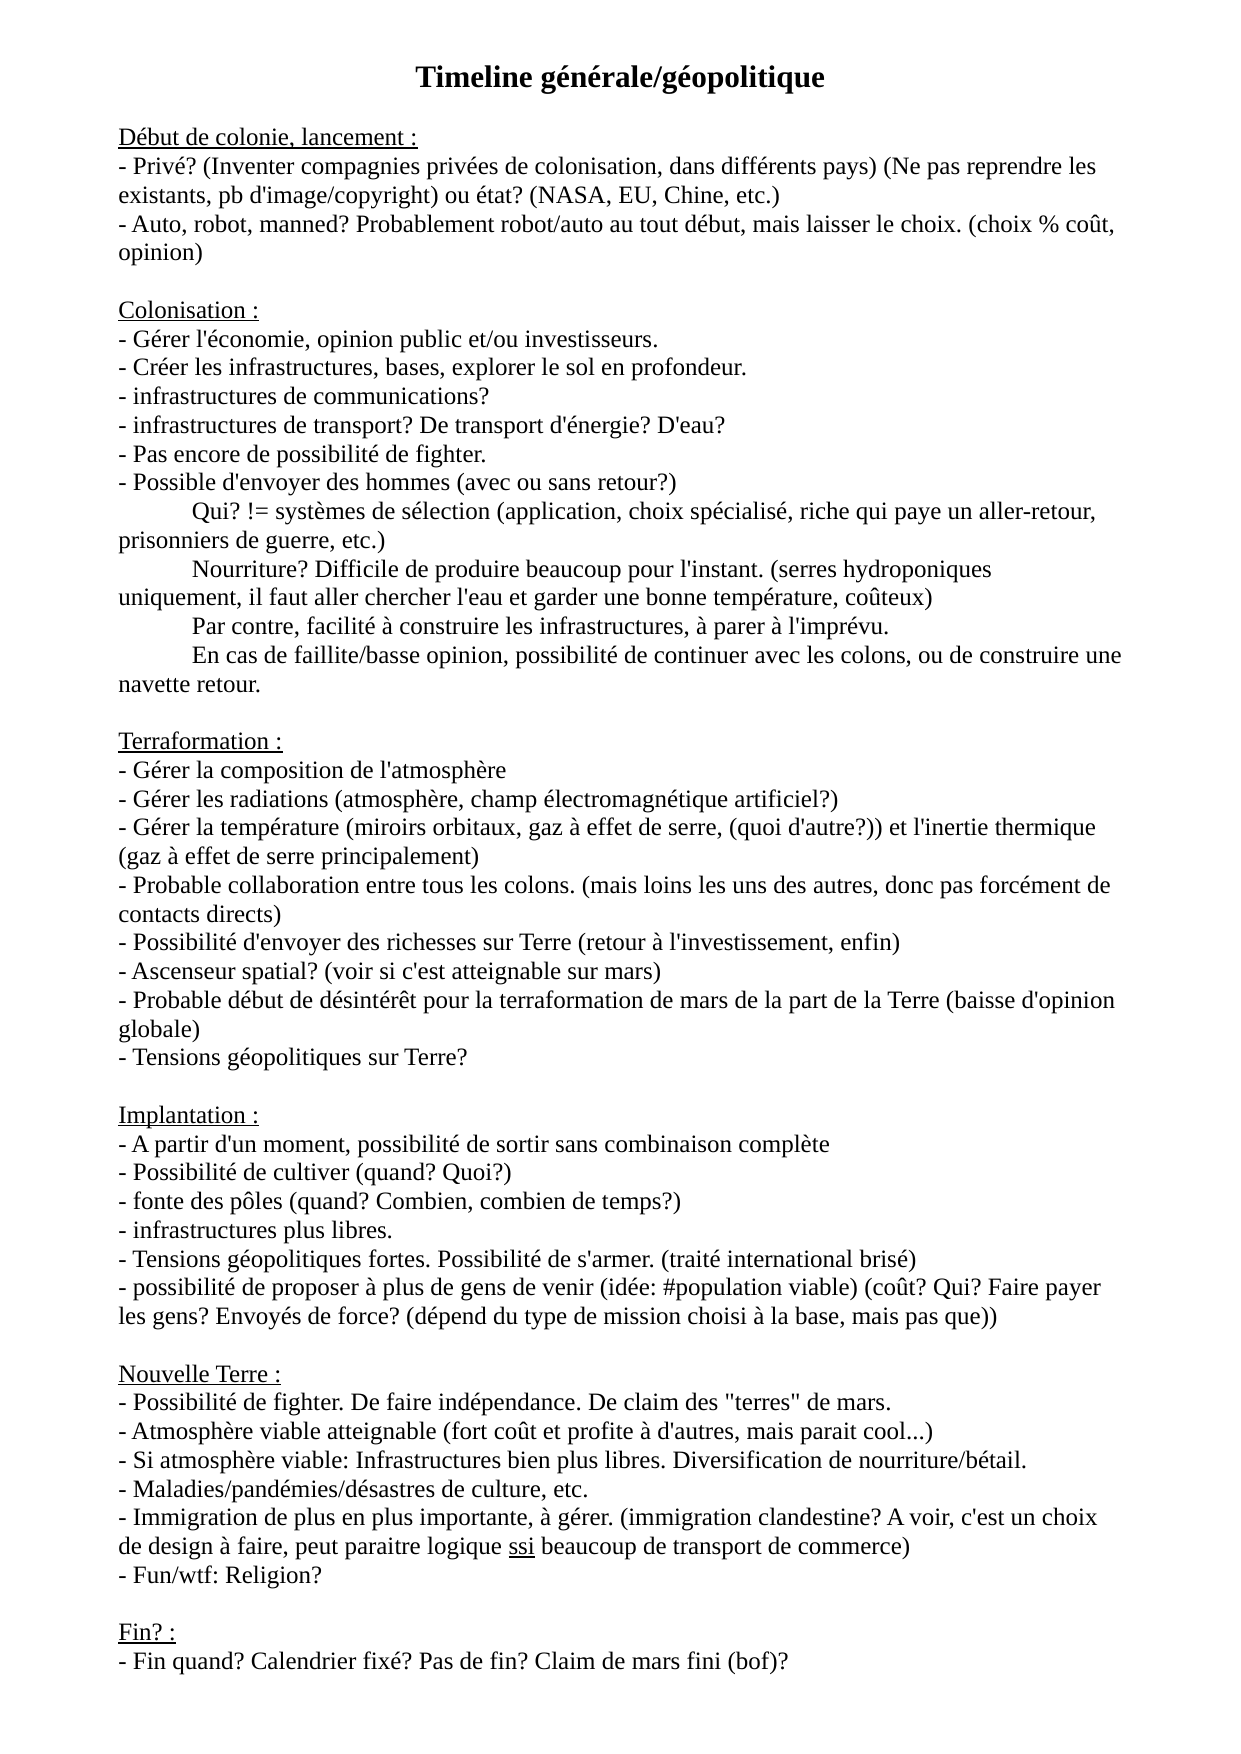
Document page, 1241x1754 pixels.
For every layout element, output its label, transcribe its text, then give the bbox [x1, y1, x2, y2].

text Nourriture? Difficile de produire beaucoup pour l'instant. (serres hydroponiques uniquement, il faut aller chercher l'eau et garder une bonne température, coûteux) [118, 554, 1122, 611]
text - Si atmosphère viable: Infrastructures bien plus libres. Diversification de nourriture/bétail. [118, 1445, 1122, 1474]
text - infrastructures de transport? De transport d'énergie? D'eau? [118, 410, 1122, 439]
text Terraformation : [118, 726, 1122, 755]
text Début de colonie, lancement : [118, 122, 1122, 151]
text - Ascenseur spatial? (voir si c'est atteignable sur mars) [118, 956, 1122, 985]
text - infrastructures plus libres. [118, 1215, 1122, 1244]
text En cas de faillite/basse opinion, possibilité de continuer avec les colons, ou de construire une navette retour. [118, 640, 1122, 697]
text - Gérer la température (miroirs orbitaux, gaz à effet de serre, (quoi d'autre?)) et l'inertie thermique (gaz à effet de serre principalement) [118, 812, 1122, 870]
text - Probable collaboration entre tous les colons. (mais loins les uns des autres, donc pas forcément de contacts directs) [118, 870, 1122, 927]
text Par contre, facilité à construire les infrastructures, à parer à l'imprévu. [118, 611, 1122, 640]
text Implantation : [118, 1100, 1122, 1129]
text - A partir d'un moment, possibilité de sortir sans combinaison complète [118, 1129, 1122, 1157]
text - Immigration de plus en plus importante, à gérer. (immigration clandestine? A voir, c'est un choix de design à faire, peut paraitre logique ssi beaucoup de transport de commerce) [118, 1502, 1122, 1560]
text Timeline générale/géopolitique [118, 58, 1122, 94]
text - Probable début de désintérêt pour la terraformation de mars de la part de la Terre (baisse d'opinion globale) [118, 985, 1122, 1042]
text - Fun/wtf: Religion? [118, 1560, 1122, 1589]
text - Créer les infrastructures, bases, explorer le sol en profondeur. [118, 352, 1122, 381]
text Qui? != systèmes de sélection (application, choix spécialisé, riche qui paye un aller-retour, prisonniers de guerre, etc.) [118, 496, 1122, 554]
text Colonisation : [118, 295, 1122, 324]
text - fonte des pôles (quand? Combien, combien de temps?) [118, 1186, 1122, 1215]
text - possibilité de proposer à plus de gens de venir (idée: #population viable) (coût? Qui? Faire payer les gens? Envoyés de force? (dépend du type de mission choisi à la base, mais pas que)) [118, 1272, 1122, 1330]
text - Possibilité de cultiver (quand? Quoi?) [118, 1157, 1122, 1186]
text - infrastructures de communications? [118, 381, 1122, 410]
text - Privé? (Inventer compagnies privées de colonisation, dans différents pays) (Ne pas reprendre les existants, pb d'image/copyright) ou état? (NASA, EU, Chine, etc.) [118, 151, 1122, 209]
text - Auto, robot, manned? Probablement robot/auto au tout début, mais laisser le choix. (choix % coût, opinion) [118, 209, 1122, 266]
text - Fin quand? Calendrier fixé? Pas de fin? Claim de mars fini (bof)? [118, 1646, 1122, 1675]
text - Possible d'envoyer des hommes (avec ou sans retour?) [118, 467, 1122, 496]
text - Atmosphère viable atteignable (fort coût et profite à d'autres, mais parait cool...) [118, 1416, 1122, 1445]
text - Gérer les radiations (atmosphère, champ électromagnétique artificiel?) [118, 784, 1122, 812]
text - Tensions géopolitiques sur Terre? [118, 1042, 1122, 1071]
text - Gérer la composition de l'atmosphère [118, 755, 1122, 784]
text - Pas encore de possibilité de fighter. [118, 439, 1122, 467]
text - Possibilité de fighter. De faire indépendance. De claim des "terres" de mars. [118, 1387, 1122, 1416]
text - Maladies/pandémies/désastres de culture, etc. [118, 1474, 1122, 1502]
text Nouvelle Terre : [118, 1359, 1122, 1387]
text - Possibilité d'envoyer des richesses sur Terre (retour à l'investissement, enfin) [118, 927, 1122, 956]
text Fin? : [118, 1617, 1122, 1646]
text - Tensions géopolitiques fortes. Possibilité de s'armer. (traité international brisé) [118, 1244, 1122, 1272]
text - Gérer l'économie, opinion public et/ou investisseurs. [118, 324, 1122, 352]
